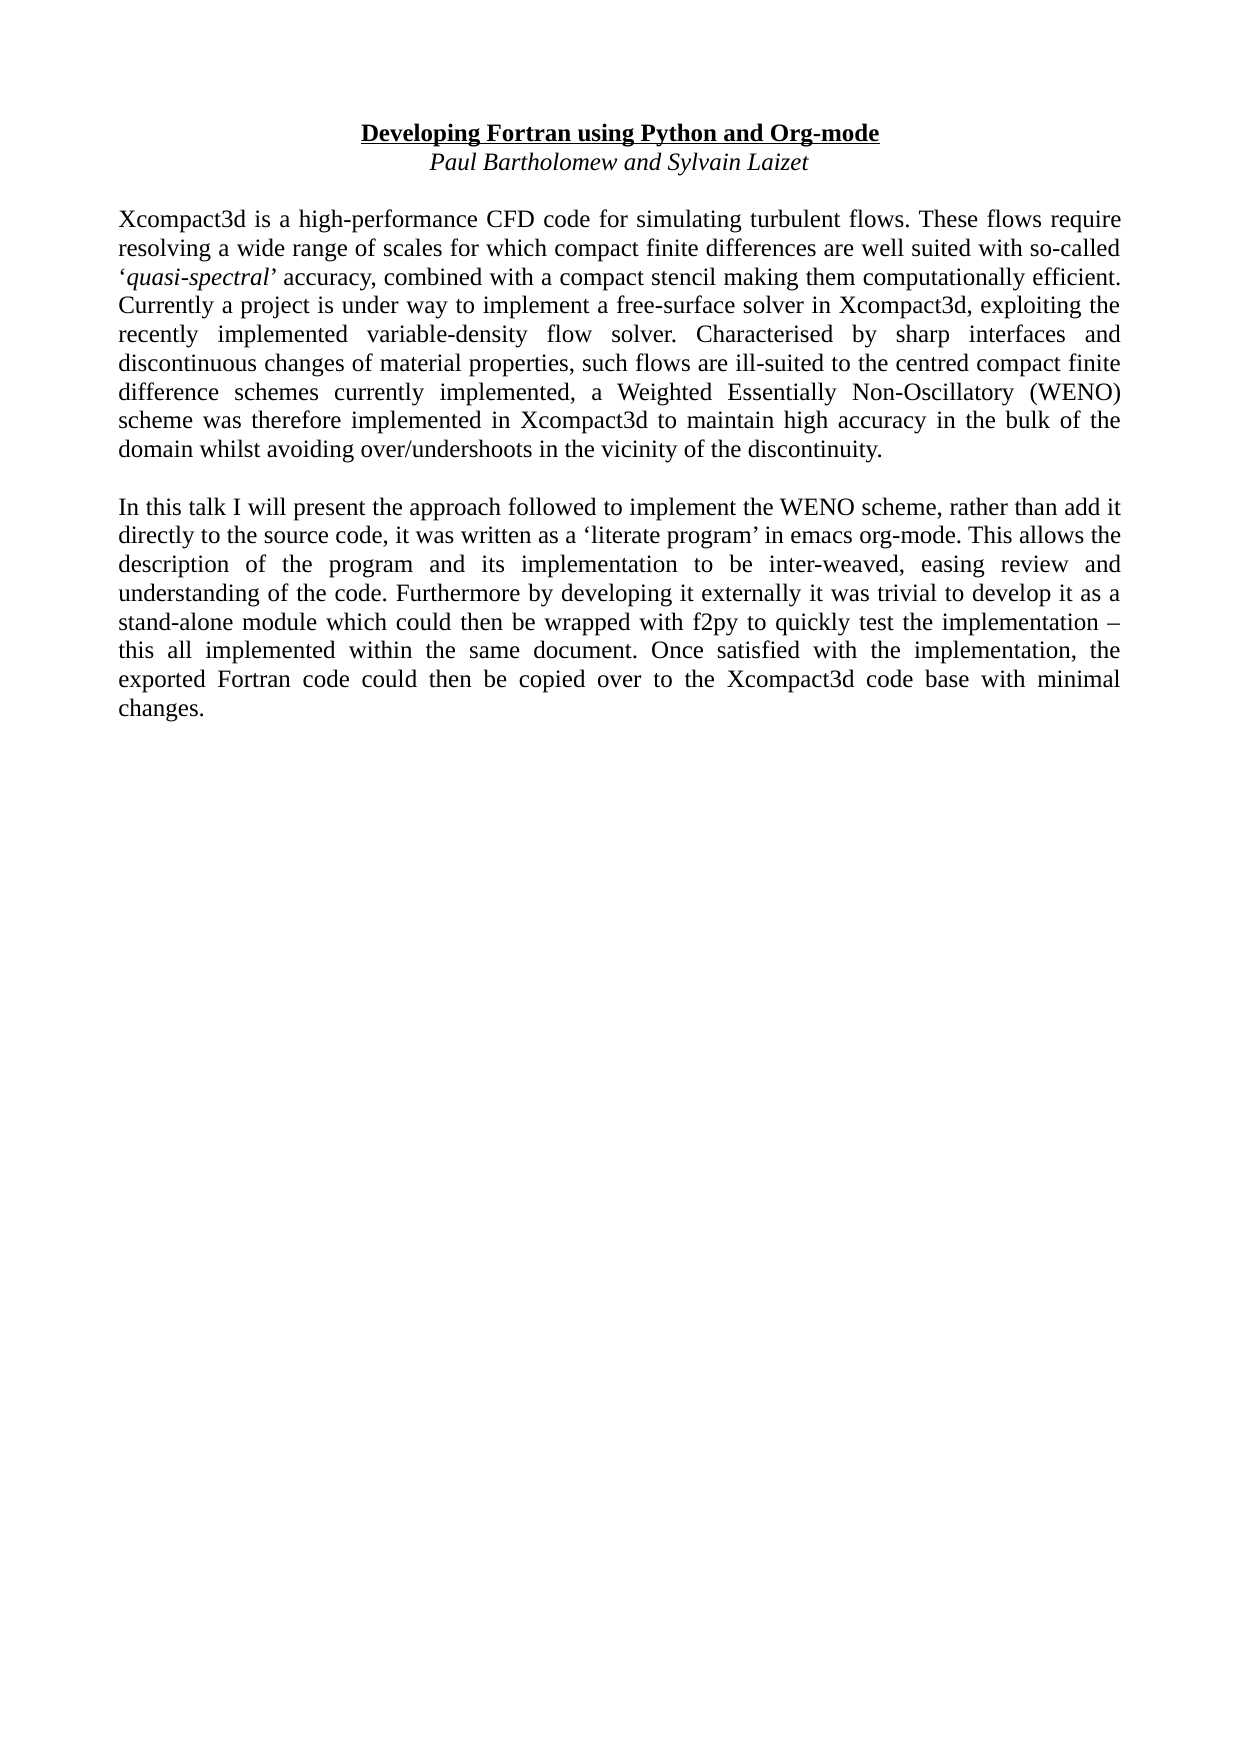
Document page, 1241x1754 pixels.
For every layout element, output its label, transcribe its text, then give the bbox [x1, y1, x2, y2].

text Paul Bartholomew and Sylvain Laizet [118, 147, 1122, 176]
text Xcompact3d is a high-performance CFD code for simulating turbulent flows. These flows require resolving a wide range of scales for which compact finite differences are well suited with so-called ‘quasi-spectral’ accuracy, combined with a compact stencil making them computationally efficient. Currently a project is under way to implement a free-surface solver in Xcompact3d, exploiting the recently implemented variable-density flow solver. Characterised by sharp interfaces and discontinuous changes of material properties, such flows are ill-suited to the centred compact finite difference schemes currently implemented, a Weighted Essentially Non-Oscillatory (WENO) scheme was therefore implemented in Xcompact3d to maintain high accuracy in the bulk of the domain whilst avoiding over/undershoots in the vicinity of the discontinuity. [118, 204, 1122, 463]
text In this talk I will present the approach followed to implement the WENO scheme, rather than add it directly to the source code, it was written as a ‘literate program’ in emacs org-mode. This allows the description of the program and its implementation to be inter-weaved, easing review and understanding of the code. Furthermore by developing it externally it was trivial to develop it as a stand-alone module which could then be wrapped with f2py to quickly test the implementation – this all implemented within the same document. Once satisfied with the implementation, the exported Fortran code could then be copied over to the Xcompact3d code base with minimal changes. [118, 492, 1122, 722]
text Developing Fortran using Python and Org-mode [118, 118, 1122, 147]
